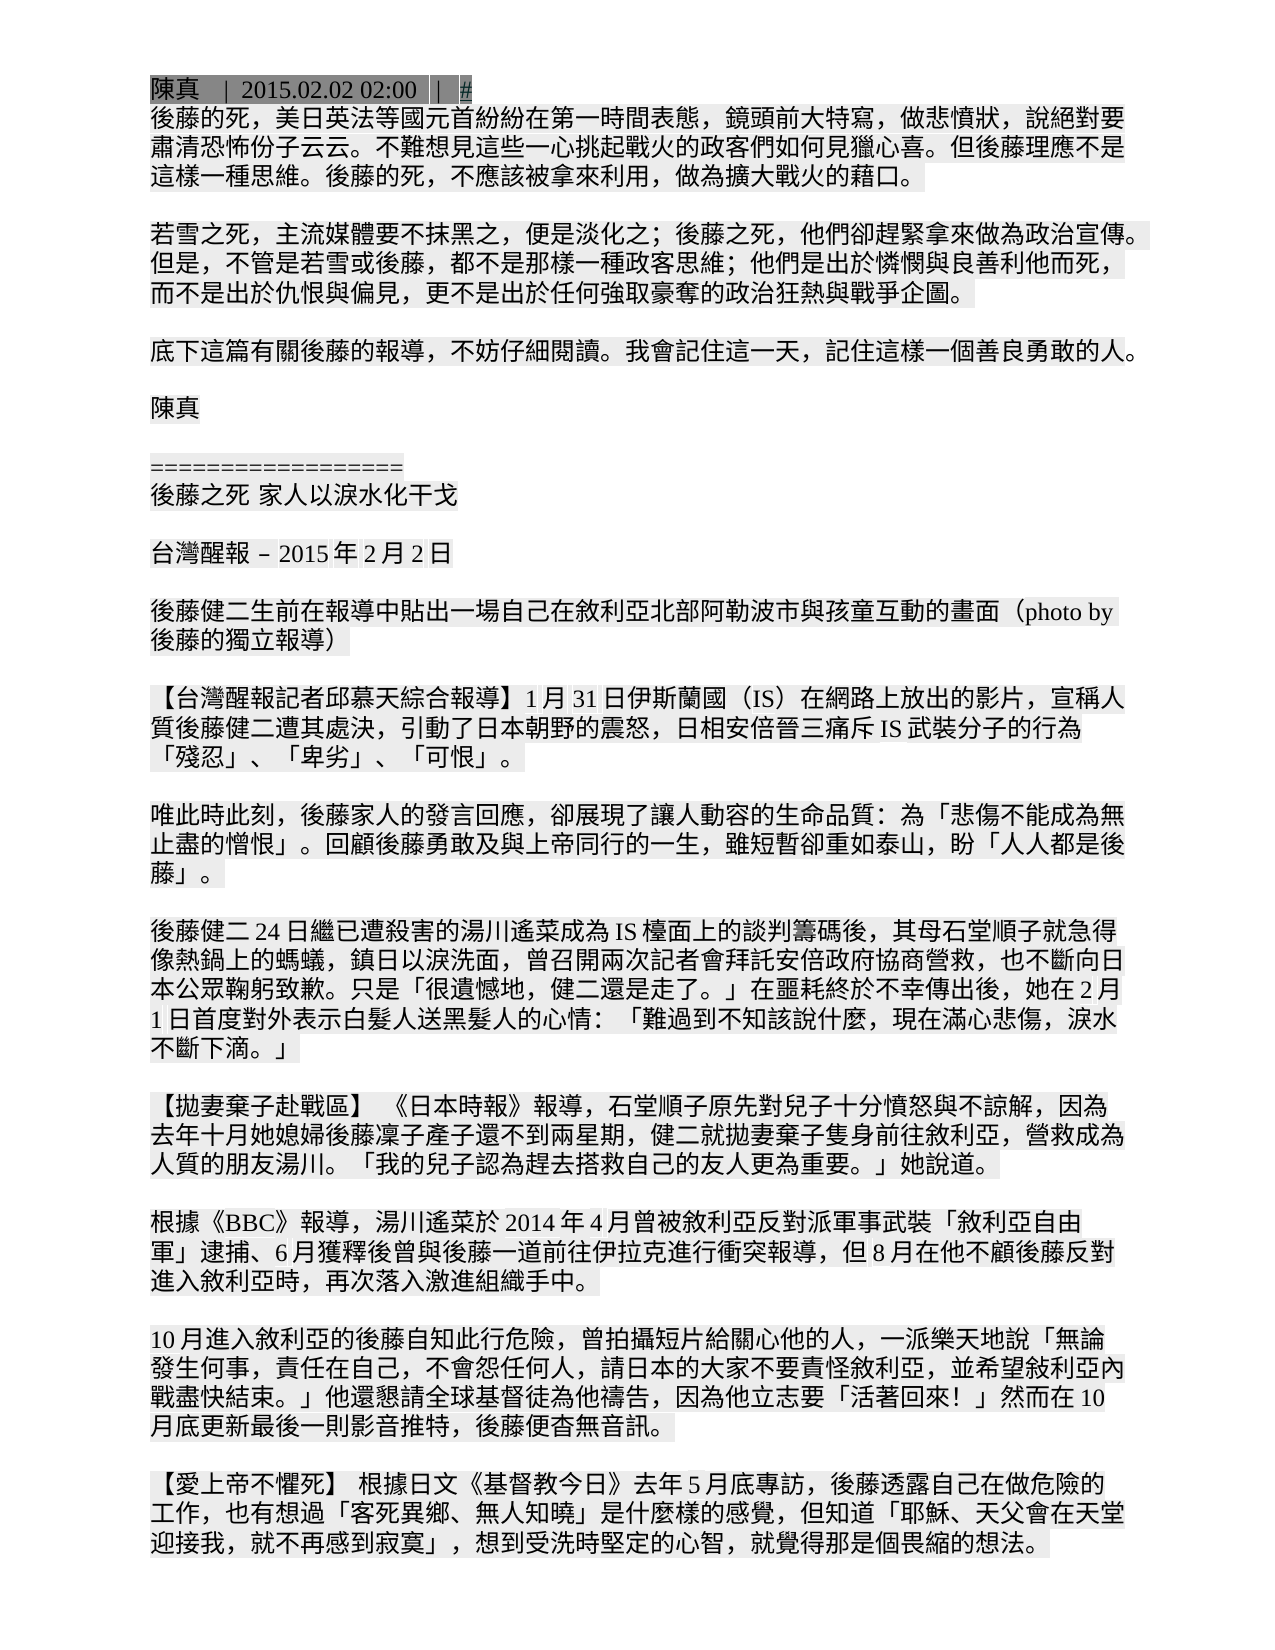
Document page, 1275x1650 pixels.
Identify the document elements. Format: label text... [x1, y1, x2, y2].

text 陳真 | 2015.02.02 02:00 | # [150, 75, 1125, 104]
text 後藤的死，美日英法等國元首紛紛在第一時間表態，鏡頭前大特寫，做悲憤狀，說絕對要肅清恐怖份子云云。不難想見這些一心挑起戰火的政客們如何見獵心喜。但後藤理應不是這樣一種思維。後藤的死，不應該被拿來利用，做為擴大戰火的藉口。 若雪之死，主流媒體要不抹黑之，便是淡化之；後藤之死，他們卻趕緊拿來做為政治宣傳。但是，不管是若雪或後藤，都不是那樣一種政客思維；他們是出於憐憫與良善利他而死，而不是出於仇恨與偏見，更不是出於任何強取豪奪的政治狂熱與戰爭企圖。 底下這篇有關後藤的報導，不妨仔細閱讀。我會記住這一天，記住這樣一個善良勇敢的人。 陳真 ================== 後藤之死 家人以淚水化干戈 台灣醒報 – 2015年2月2日 後藤健二生前在報導中貼出一場自己在敘利亞北部阿勒波市與孩童互動的畫面（photo by 後藤的獨立報導） 【台灣醒報記者邱慕天綜合報導】1月31日伊斯蘭國（IS）在網路上放出的影片，宣稱人質後藤健二遭其處決，引動了日本朝野的震怒，日相安倍晉三痛斥IS武裝分子的行為「殘忍」、「卑劣」、「可恨」。 唯此時此刻，後藤家人的發言回應，卻展現了讓人動容的生命品質：為「悲傷不能成為無止盡的憎恨」。回顧後藤勇敢及與上帝同行的一生，雖短暫卻重如泰山，盼「人人都是後藤」。 後藤健二24日繼已遭殺害的湯川遙菜成為IS檯面上的談判籌碼後，其母石堂順子就急得像熱鍋上的螞蟻，鎮日以淚洗面，曾召開兩次記者會拜託安倍政府協商營救，也不斷向日本公眾鞠躬致歉。只是「很遺憾地，健二還是走了。」在噩耗終於不幸傳出後，她在2月1日首度對外表示白髮人送黑髮人的心情：「難過到不知該說什麼，現在滿心悲傷，淚水不斷下滴。」 【拋妻棄子赴戰區】 《日本時報》報導，石堂順子原先對兒子十分憤怒與不諒解，因為去年十月她媳婦後藤凜子產子還不到兩星期，健二就拋妻棄子隻身前往敘利亞，營救成為人質的朋友湯川。「我的兒子認為趕去搭救自己的友人更為重要。」她說道。 根據《BBC》報導，湯川遙菜於2014年4月曾被敘利亞反對派軍事武裝「敘利亞自由軍」逮捕、6月獲釋後曾與後藤一道前往伊拉克進行衝突報導，但8月在他不顧後藤反對進入敘利亞時，再次落入激進組織手中。 10月進入敘利亞的後藤自知此行危險，曾拍攝短片給關心他的人，一派樂天地說「無論發生何事，責任在自己，不會怨任何人，請日本的大家不要責怪敘利亞，並希望敍利亞內戰盡快結束。」他還懇請全球基督徒為他禱告，因為他立志要「活著回來！」然而在10月底更新最後一則影音推特，後藤便杳無音訊。 【愛上帝不懼死】 根據日文《基督教今日》去年5月底專訪，後藤透露自己在做危險的工作，也有想過「客死異鄉、無人知曉」是什麼樣的感覺，但知道「耶穌、天父會在天堂迎接我，就不再感到寂寞」，想到受洗時堅定的心智，就覺得那是個畏縮的想法。 後藤還表示，自己每次出外採訪都會帶著牧師十多年前送給他的《聖經》，上面特別的標註著詩篇54篇4節的經文「神是幫助我的，是扶持我命的」，在他生命受到威脅、見證悲慘的場景時，這些話都成為他的幫助。 甚至，對於人們質疑後藤不夠體貼家人、以身犯險讓日本社會為他付出成本，他也坦承受到《聖經》馬太福音4章7節「不可試探主、你的神」的教導提醒，不可以把上帝當作不負責任冒險的拖詞，因此許多重大決定都會仔細思量、仔細禱告。 【報導受苦的人們】 後藤說，他作為前線記者，報導的焦點永遠是受苦的人們而不是戰爭衝突事件，「以憐憫的心腸苦難中求存的生命故事，期待故事的曝光成為一個出口，進而解決他們的問題，我的工作才算完成。」他表示。 身為記者的後藤健二，在被IS挾持的影片中看來頗為平靜。其實，從他過往所關注、撰寫的新聞題材，即可看出他對於挽救弱勢及和平的信念存有強大的使命感。曾多次隻身前往非洲、中東、俄國車臣尋找新聞線索的他，即使過去也曾落入蓋達的虎口，卻讓他更曉得「與哀哭的人同哭」，愈挫愈勇。 後藤之死，可謂殉道，他跑了那當跑的路、打了那美好的仗。正如耶穌在《聖經》所教導，「人為朋友捨命，人的愛心沒有比這個大的。」（約翰福音15章13節）。 「後藤是個很善良、有勇氣的人，」同樣遭逢喪子之痛、74歲的湯川遙菜之父湯川正一1日談及後藤，既傷懷又不捨，「為了救我兒子，變成這種最壞的結果，我真的感到很遺憾…這世界豈可有這種事發生。」 【悲傷不能成為憎恨】 在伊斯蘭國「給日本政府的訊息」影片中，操著英國口音的劊子手「聖戰約翰」（Jihadi John）說：「與邪惡集團的其他愚蠢盟邦一樣，日本政府不了解『伊斯蘭國』的力量與權威。我們全部軍隊都飢渴著要喝你們的血。安倍，由於你魯莽決定參與一場贏不了的戰爭，這把刀不僅是要殺害後藤健二，而且會繼續殺害不論在哪裏被逮到的日本國民，日本的噩夢從此開始。」 「盼人們理解後藤仁慈的勇氣。」面對IS的兇狠與威脅，母親石堂順子縱使止不住淚，卻表示要繼承健二積極的志向，因為「悲傷不能成為無止盡的憎恨」。她表示「我相信健二的死或多或少有助於這世界。我會繼續相近後藤的願望，打造一個沒有戰爭的世界，並拯救飽受戰爭和貧窮所苦的孩子。」 [150, 104, 1125, 1558]
